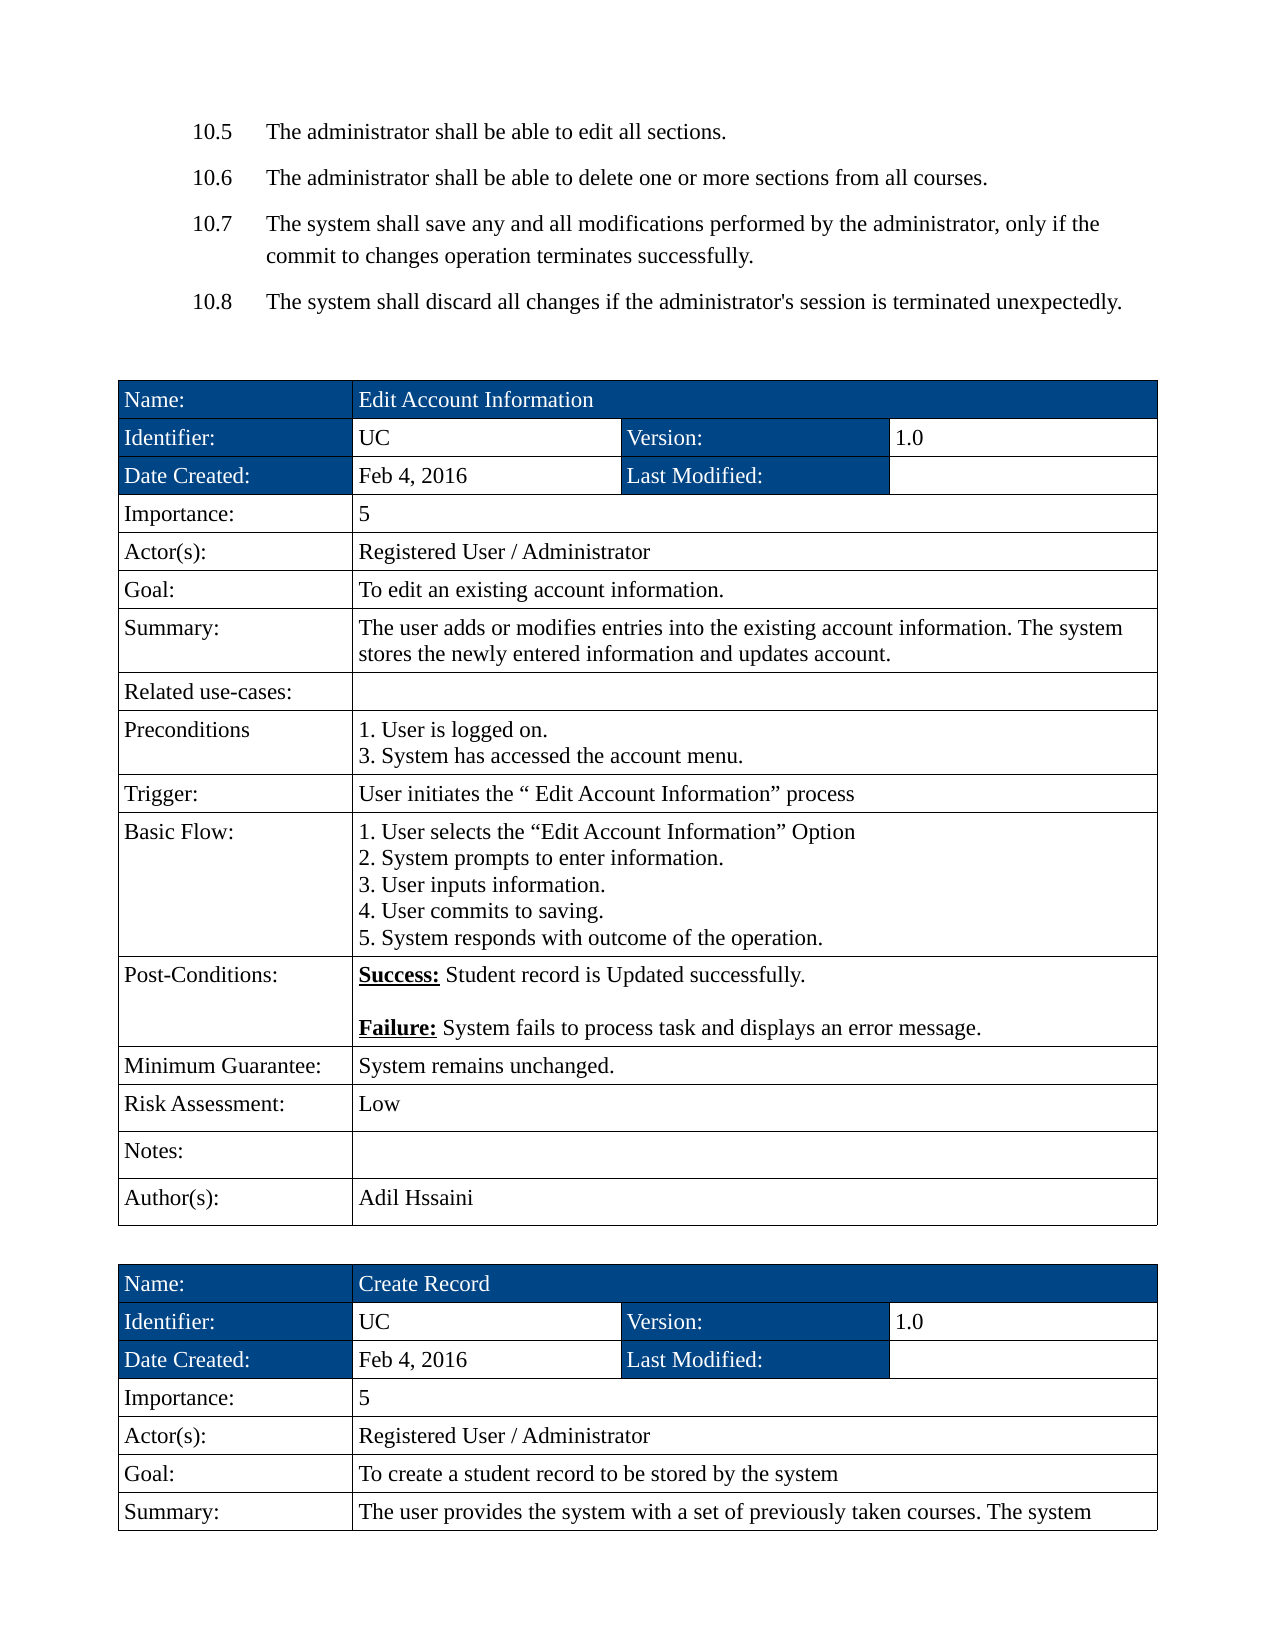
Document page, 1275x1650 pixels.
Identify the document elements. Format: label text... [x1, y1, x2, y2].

table_cell The user provides the system with a set of previously taken courses. The system [353, 1493, 1157, 1530]
table_cell Actor(s): [119, 533, 352, 570]
table_cell To create a student record to be stored by the system [353, 1455, 1157, 1492]
table_cell 5 [353, 495, 1157, 532]
table_cell Importance: [119, 1379, 352, 1416]
table_header Create Record [353, 1265, 1157, 1302]
table_cell Date Created: [119, 457, 352, 494]
table_cell Identifier: [119, 419, 352, 456]
table_cell Low [353, 1085, 1157, 1131]
table_cell Actor(s): [119, 1417, 352, 1454]
table_cell Feb 4, 2016 [353, 457, 621, 494]
table_cell Basic Flow: [119, 813, 352, 956]
text 10.5 The administrator shall be able to edit all sections. [118, 118, 1157, 144]
table_cell Minimum Guarantee: [119, 1047, 352, 1084]
text 10.7 The system shall save any and all modifications performed by the administrator, only if the commit to changes operation terminates successfully. [118, 210, 1157, 268]
table_cell 1.0 [890, 419, 1157, 456]
table_header Name: [119, 1265, 352, 1302]
table_cell Registered User / Administrator [353, 533, 1157, 570]
table_cell 1.0 [890, 1303, 1157, 1340]
table_cell Adil Hssaini [353, 1179, 1157, 1225]
table_cell UC [353, 419, 621, 456]
table_cell Version: [622, 1303, 889, 1340]
table_cell Importance: [119, 495, 352, 532]
text 10.6 The administrator shall be able to delete one or more sections from all courses. [118, 164, 1157, 191]
table_cell Goal: [119, 1455, 352, 1492]
table_cell 5 [353, 1379, 1157, 1416]
table_cell Risk Assessment: [119, 1085, 352, 1131]
table_cell Summary: [119, 609, 352, 672]
table_header Name: [119, 381, 352, 418]
table_cell [890, 1341, 1157, 1378]
table_cell Related use-cases: [119, 673, 352, 710]
table_cell Last Modified: [622, 457, 889, 494]
table_cell System remains unchanged. [353, 1047, 1157, 1084]
table_cell [890, 457, 1157, 494]
table_cell Registered User / Administrator [353, 1417, 1157, 1454]
table_cell [353, 1132, 1157, 1178]
table_cell [353, 673, 1157, 710]
table_cell Author(s): [119, 1179, 352, 1225]
table_cell Trigger: [119, 775, 352, 812]
table_cell Success: Student record is Updated successfully. Failure: System fails to process task and displays an error message. [353, 957, 1157, 1046]
text 10.8 The system shall discard all changes if the administrator's session is terminated unexpectedly. [118, 288, 1157, 314]
table_cell Date Created: [119, 1341, 352, 1378]
table_cell 1. User is logged on. 3. System has accessed the account menu. [353, 711, 1157, 774]
table_cell Last Modified: [622, 1341, 889, 1378]
table_cell The user adds or modifies entries into the existing account information. The system stores the newly entered information and updates account. [353, 609, 1157, 672]
table_cell User initiates the “ Edit Account Information” process [353, 775, 1157, 812]
table_cell Goal: [119, 571, 352, 608]
table_cell Summary: [119, 1493, 352, 1530]
table_cell To edit an existing account information. [353, 571, 1157, 608]
table_cell Version: [622, 419, 889, 456]
table_cell Post-Conditions: [119, 957, 352, 1046]
table_cell UC [353, 1303, 621, 1340]
table_cell Notes: [119, 1132, 352, 1178]
table_cell Feb 4, 2016 [353, 1341, 621, 1378]
table_cell Preconditions [119, 711, 352, 774]
table_cell Identifier: [119, 1303, 352, 1340]
table_cell 1. User selects the “Edit Account Information” Option 2. System prompts to enter information. 3. User inputs information. 4. User commits to saving. 5. System responds with outcome of the operation. [353, 813, 1157, 956]
table_header Edit Account Information [353, 381, 1157, 418]
